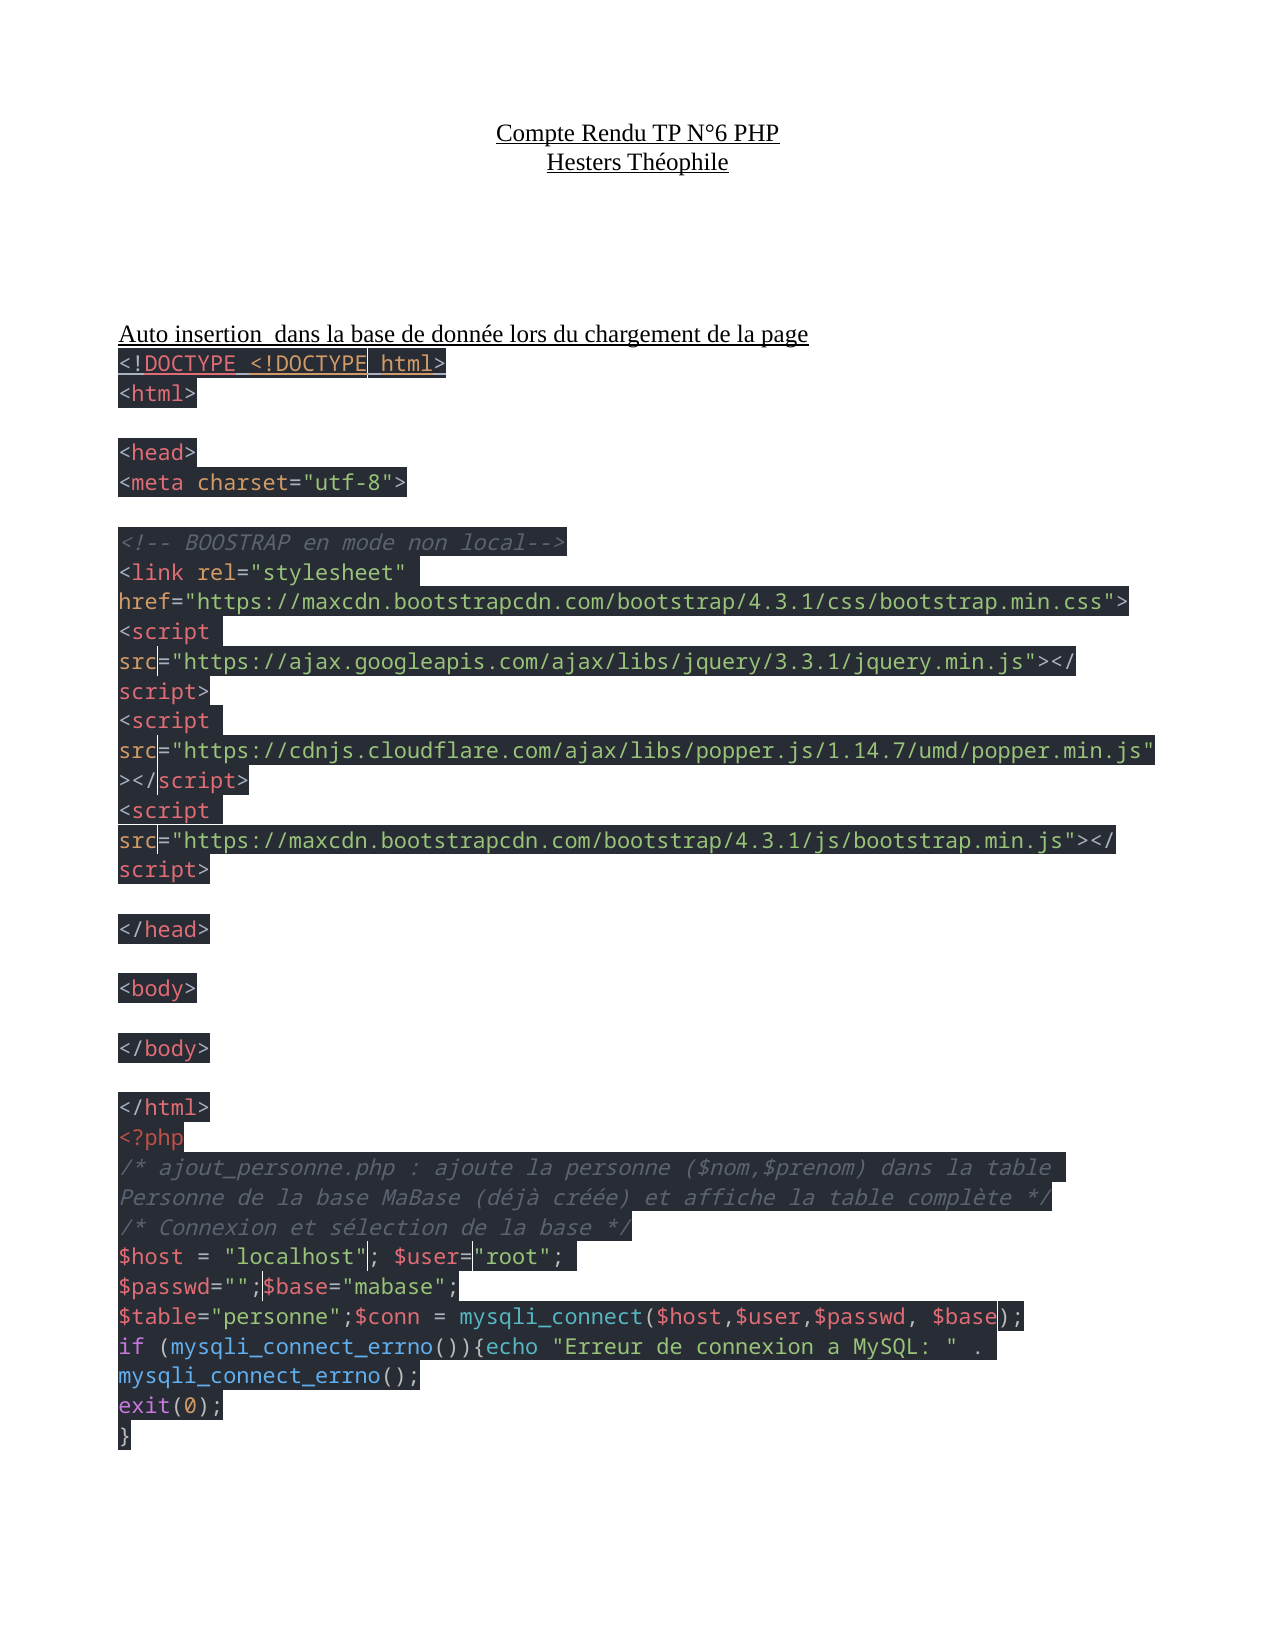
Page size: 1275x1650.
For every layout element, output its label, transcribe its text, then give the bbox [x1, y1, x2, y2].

text </body> [118, 1033, 1157, 1063]
text <body> [118, 973, 1157, 1003]
text <script src="https://maxcdn.bootstrapcdn.com/bootstrap/4.3.1/js/bootstrap.min.js"></script> [118, 795, 1157, 884]
text $host = "localhost"; $user="root"; [118, 1241, 1157, 1271]
text <html> [118, 378, 1157, 408]
text <head> [118, 437, 1157, 467]
text Hesters Théophile [118, 147, 1157, 176]
text </html> [118, 1092, 1157, 1122]
text <link rel="stylesheet" href="https://maxcdn.bootstrapcdn.com/bootstrap/4.3.1/css/bootstrap.min.css"> [118, 556, 1157, 616]
text /* Connexion et sélection de la base */ [118, 1211, 1157, 1241]
text exit(0); [118, 1390, 1157, 1420]
text $table="personne";$conn = mysqli_connect($host,$user,$passwd, $base); [118, 1301, 1157, 1331]
text } [118, 1420, 1157, 1450]
text /* ajout_personne.php : ajoute la personne ($nom,$prenom) dans la table Personne de la base MaBase (déjà créée) et affiche la table complète */ [118, 1152, 1157, 1211]
text </head> [118, 914, 1157, 944]
text if (mysqli_connect_errno()){echo "Erreur de connexion a MySQL: " . mysqli_connect_errno(); [118, 1331, 1157, 1390]
text Compte Rendu TP N°6 PHP [118, 118, 1157, 147]
text <!DOCTYPE <!DOCTYPE html> [118, 348, 1157, 378]
text <!-- BOOSTRAP en mode non local--> [118, 527, 1157, 556]
text $passwd="";$base="mabase"; [118, 1271, 1157, 1301]
text Auto insertion dans la base de donnée lors du chargement de la page [118, 319, 1157, 348]
text <script src="https://cdnjs.cloudflare.com/ajax/libs/popper.js/1.14.7/umd/popper.min.js"></script> [118, 705, 1157, 795]
text <meta charset="utf-8"> [118, 467, 1157, 497]
text <?php [118, 1122, 1157, 1152]
text <script src="https://ajax.googleapis.com/ajax/libs/jquery/3.3.1/jquery.min.js"></script> [118, 616, 1157, 705]
